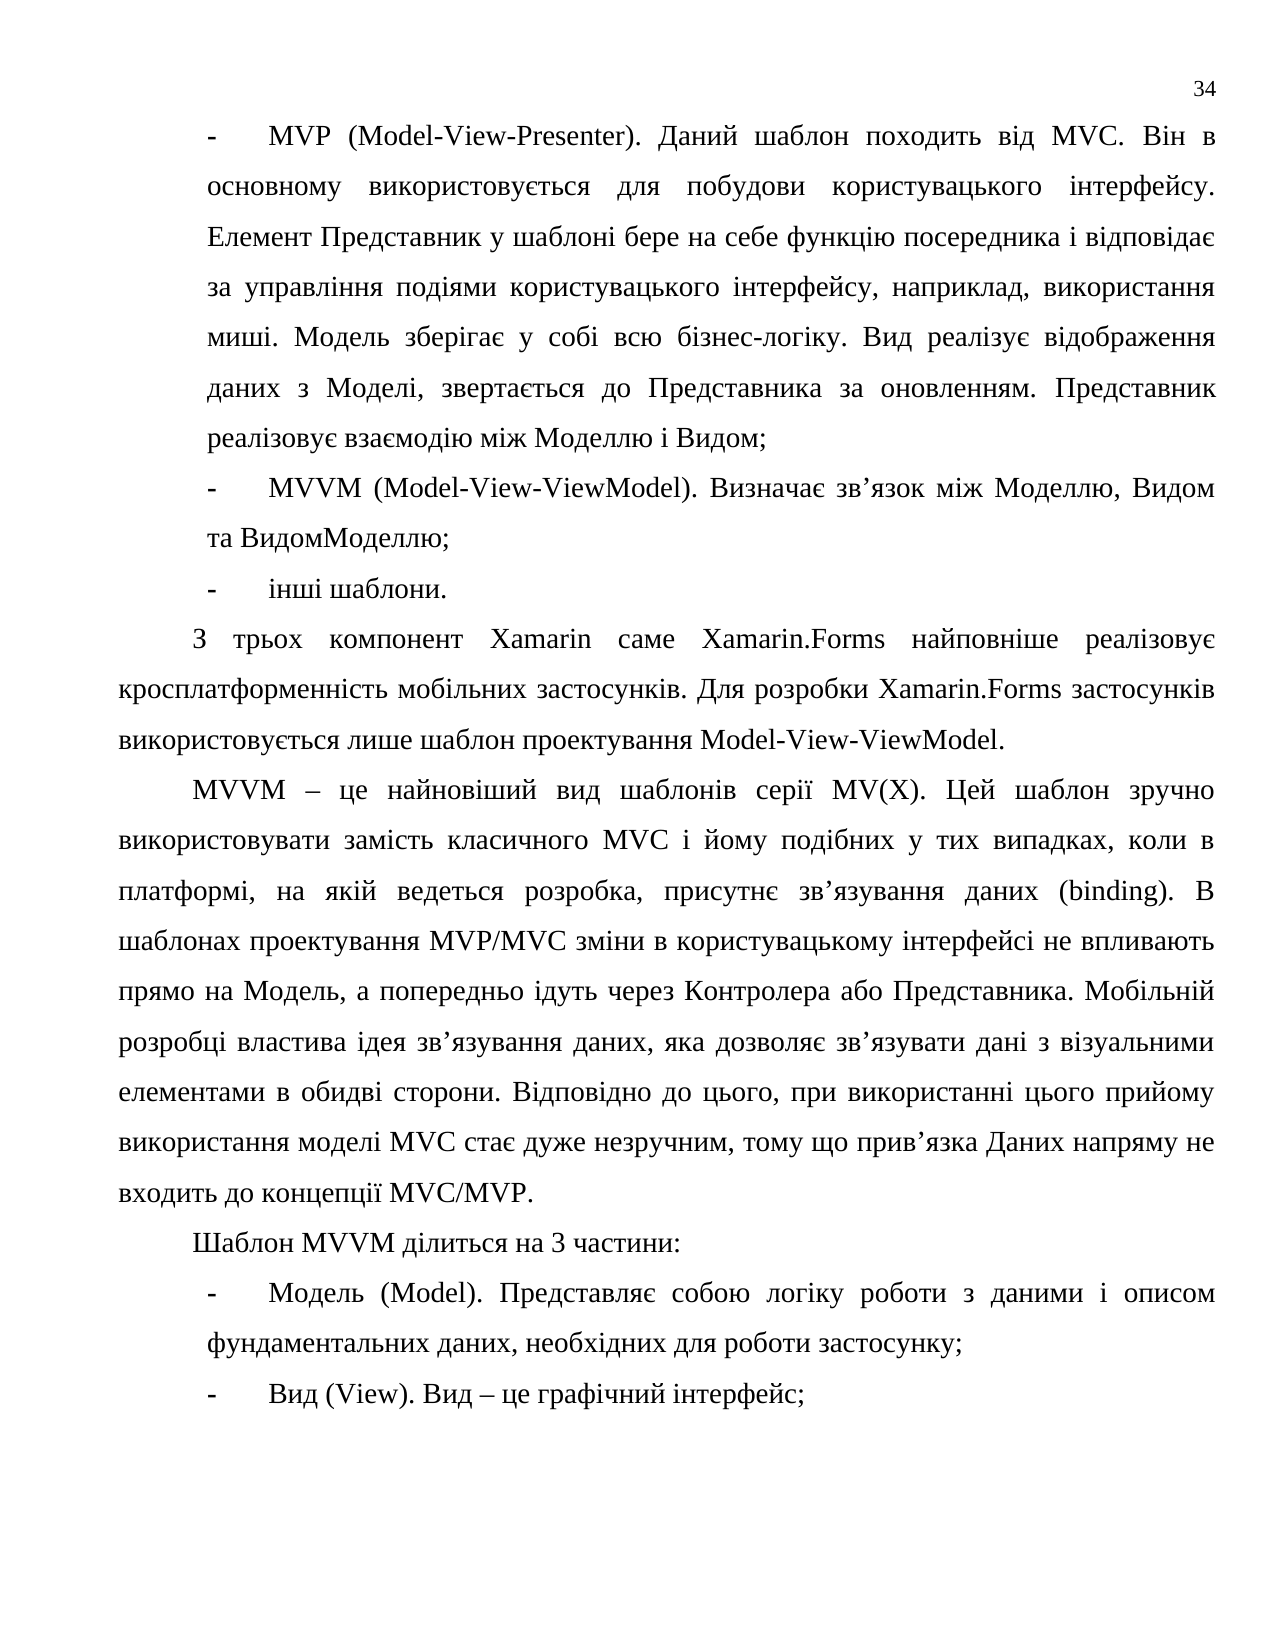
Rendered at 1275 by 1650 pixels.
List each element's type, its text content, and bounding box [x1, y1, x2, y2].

list MVVM (Model-View-ViewModel). Визначає зв’язок між Моделлю, Видом та ВидомМоделлю; [207, 470, 1216, 554]
text Шаблон MVVM ділиться на 3 частини: [118, 1225, 1216, 1258]
list MVP (Model-View-Presenter). Даний шаблон походить від MVC. Він в основному використовується для побудови користувацького інтерфейсу. Елемент Представник у шаблоні бере на себе функцію посередника і відповідає за управління подіями користувацького інтерфейсу, наприклад, використання миші. Модель зберігає у собі всю бізнес-логіку. Вид реалізує відображення даних з Моделі, звертається до Представника за оновленням. Представник реалізовує взаємодію між Моделлю і Видом; [207, 118, 1216, 453]
list Вид (View). Вид – це графічний інтерфейс; [207, 1376, 1216, 1409]
text З трьох компонент Xamarin саме Xamarin.Forms найповніше реалізовує кросплатформенність мобільних застосунків. Для розробки Xamarin.Forms застосунків використовується лише шаблон проектування Model-View-ViewModel. [118, 621, 1216, 755]
text MVVM – це найновіший вид шаблонів серії MV(X). Цей шаблон зручно використовувати замість класичного MVC і йому подібних у тих випадках, коли в платформі, на якій ведеться розробка, присутнє зв’язування даних (binding). В шаблонах проектування MVP/MVC зміни в користувацькому інтерфейсі не впливають прямо на Модель, а попередньо ідуть через Контролера або Представника. Мобільній розробці властива ідея зв’язування даних, яка дозволяє зв’язувати дані з візуальними елементами в обидві сторони. Відповідно до цього, при використанні цього прийому використання моделі MVC стає дуже незручним, тому що прив’язка Даних напряму не входить до концепції MVC/MVP. [118, 772, 1216, 1208]
list інші шаблони. [207, 571, 1216, 604]
list Модель (Model). Представляє собою логіку роботи з даними і описом фундаментальних даних, необхідних для роботи застосунку; [207, 1275, 1216, 1359]
